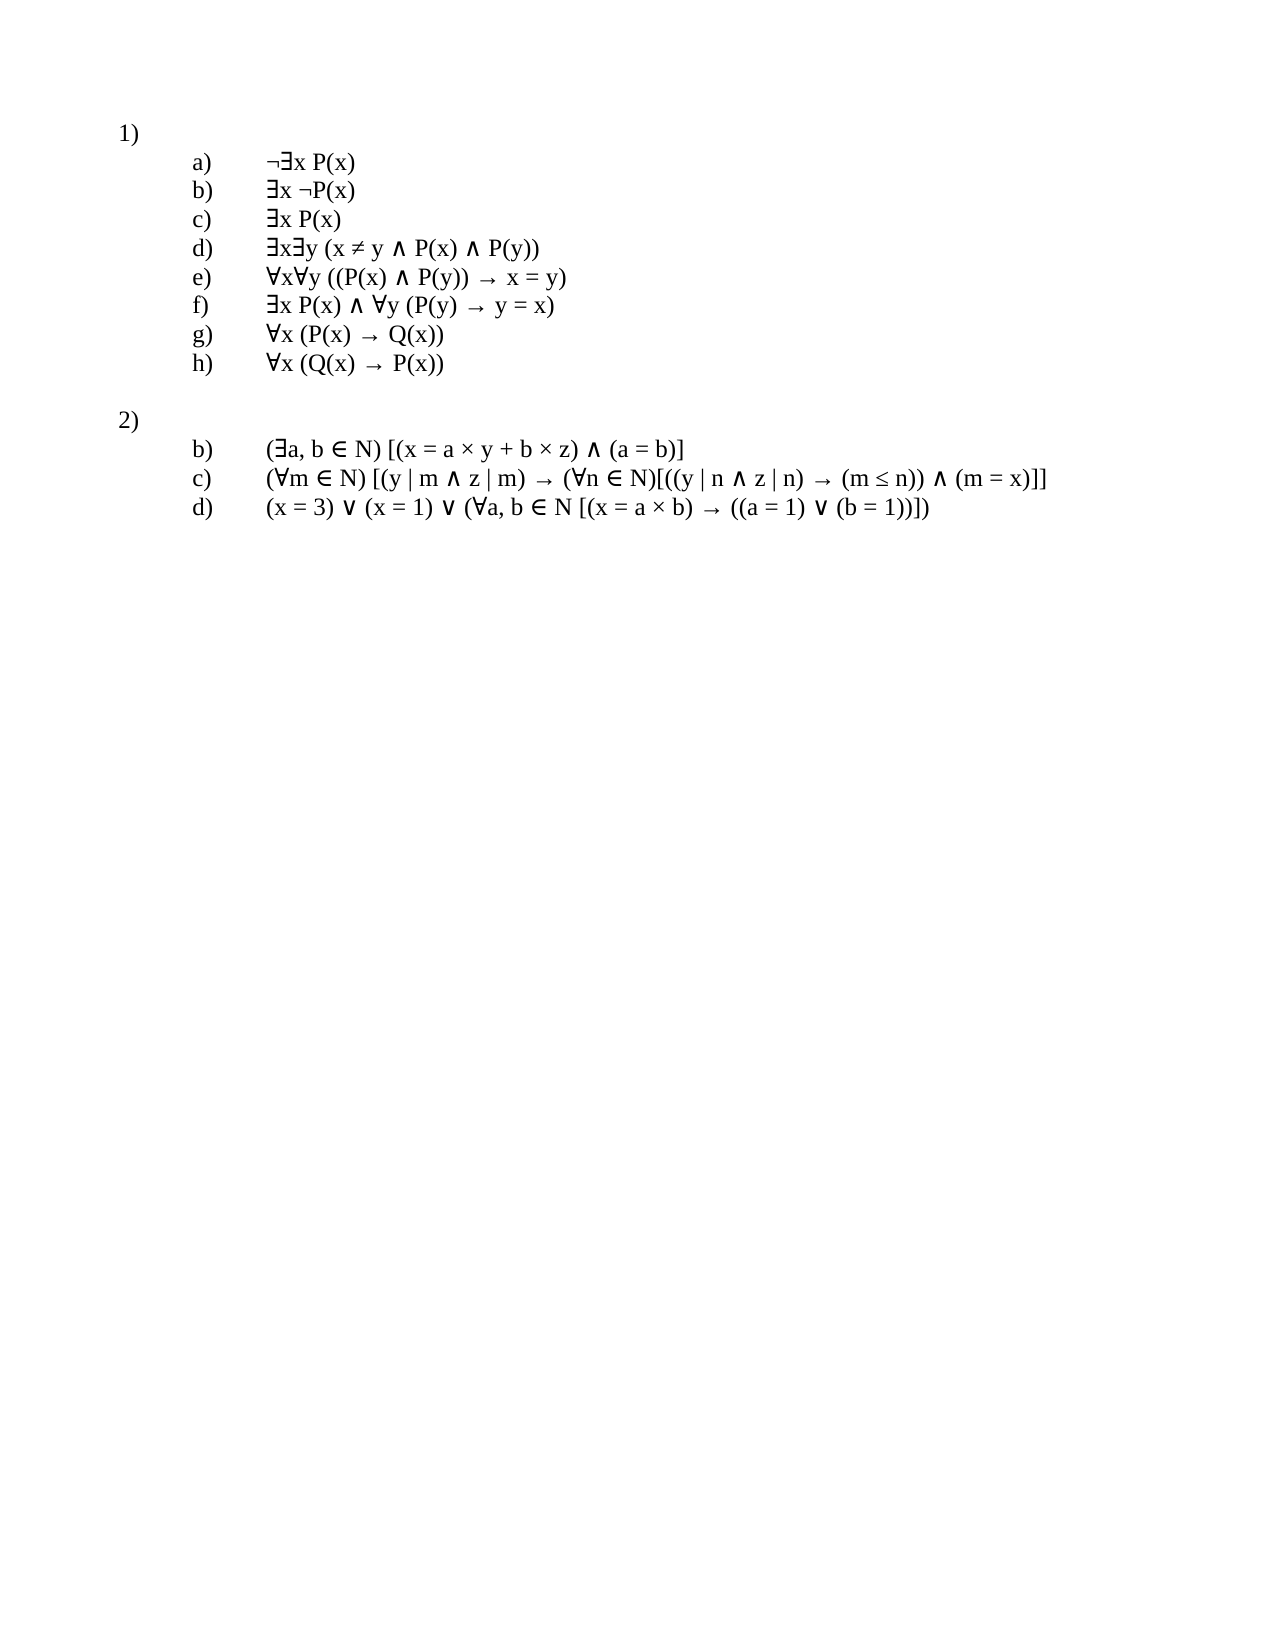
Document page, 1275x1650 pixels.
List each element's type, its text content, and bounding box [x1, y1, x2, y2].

text b) (∃a, b ∈ N) [(x = a × y + b × z) ∧ (a = b)] [118, 434, 1157, 463]
text 1) [118, 118, 1157, 147]
text c) (∀m ∈ N) [(y | m ∧ z | m) → (∀n ∈ N)[((y | n ∧ z | n) → (m ≤ n)) ∧ (m = x)]] [118, 463, 1157, 492]
text d) ∃x∃y (x ≠ y ∧ P(x) ∧ P(y)) [118, 233, 1157, 262]
text a) ¬∃x P(x) [118, 147, 1157, 176]
text e) ∀x∀y ((P(x) ∧ P(y)) → x = y) [118, 262, 1157, 291]
text h) ∀x (Q(x) → P(x)) [118, 348, 1157, 377]
text 2) [118, 406, 1157, 434]
text g) ∀x (P(x) → Q(x)) [118, 319, 1157, 348]
text f) ∃x P(x) ∧ ∀y (P(y) → y = x) [118, 291, 1157, 319]
text b) ∃x ¬P(x) [118, 176, 1157, 204]
text c) ∃x P(x) [118, 204, 1157, 233]
text d) (x = 3) ∨ (x = 1) ∨ (∀a, b ∈ N [(x = a × b) → ((a = 1) ∨ (b = 1))]) [118, 492, 1157, 521]
